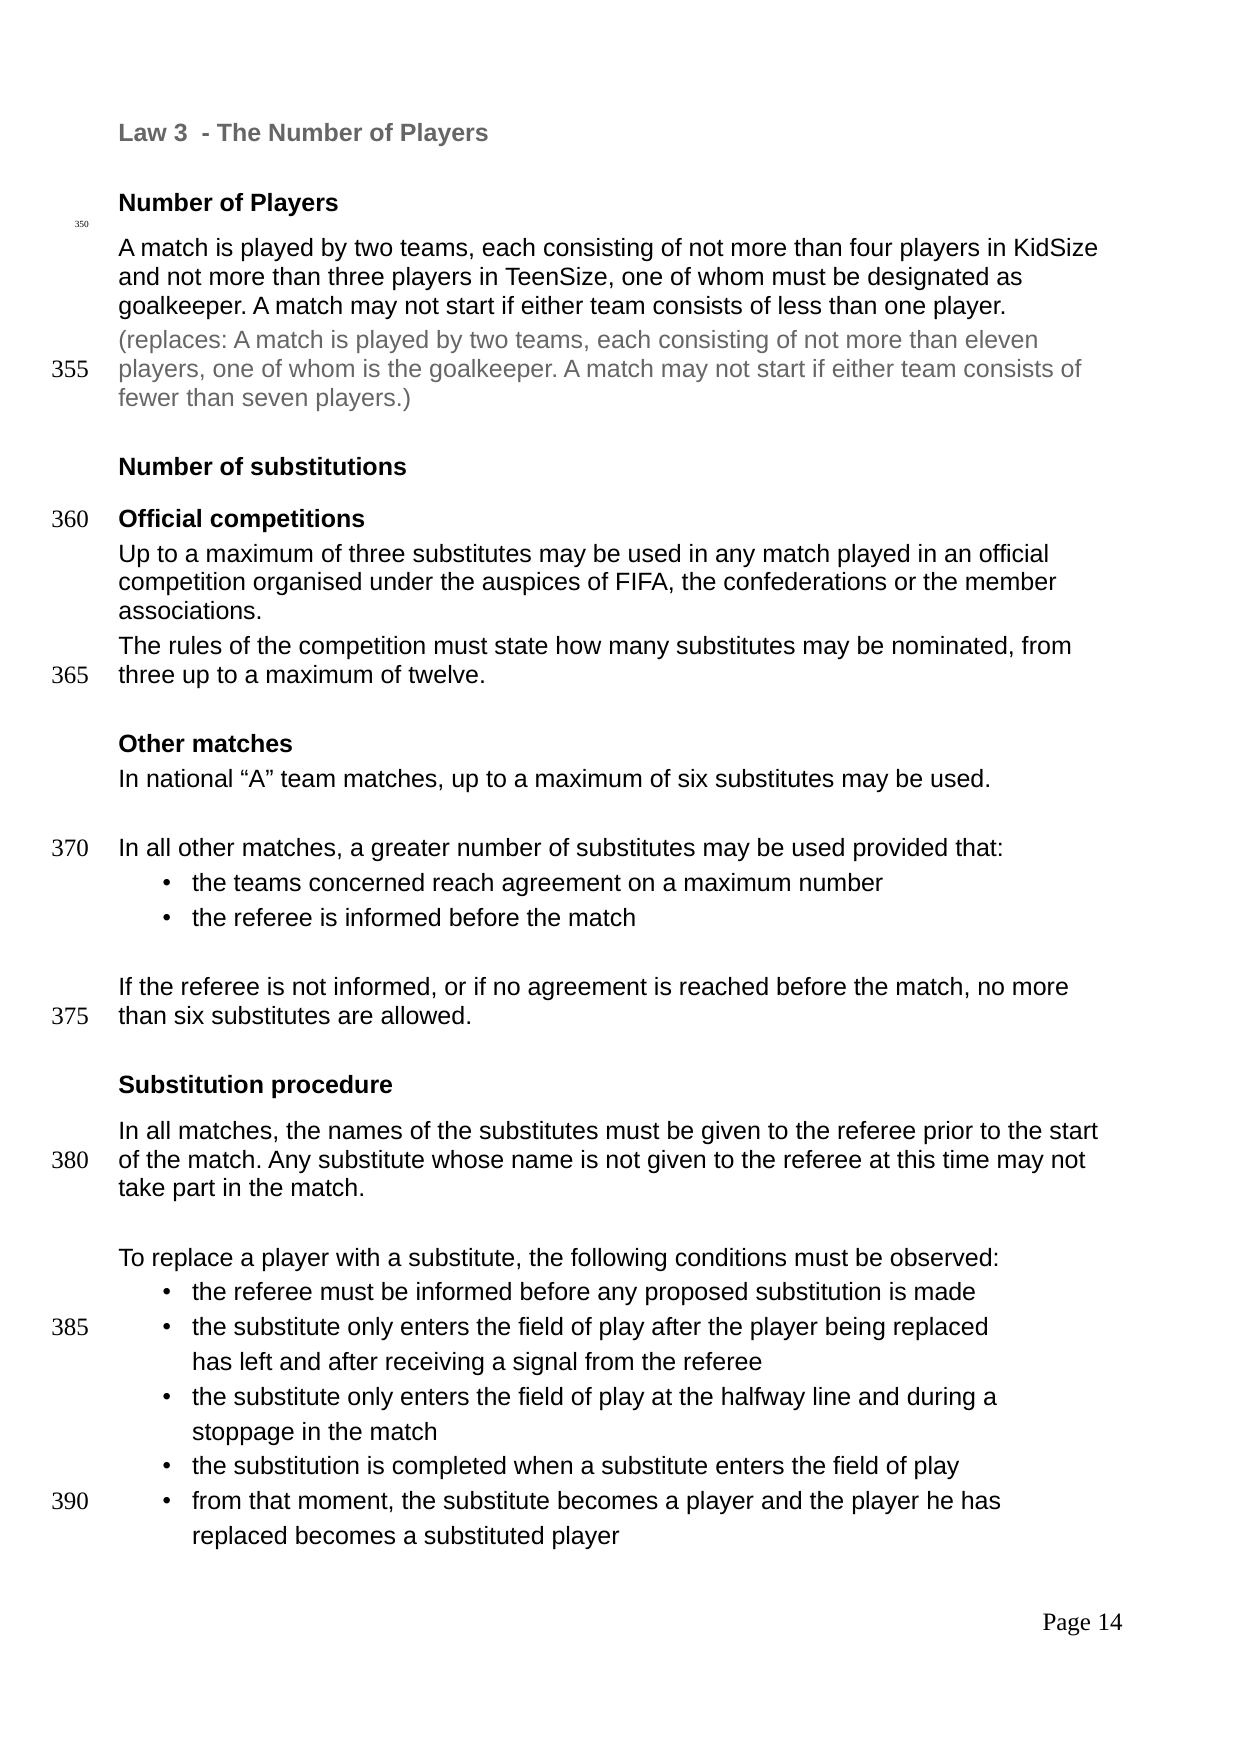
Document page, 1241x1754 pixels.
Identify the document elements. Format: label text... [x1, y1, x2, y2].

list has left and after receiving a signal from the referee [162, 1347, 1122, 1376]
text Official competitions [118, 504, 1122, 533]
list the substitution is completed when a substitute enters the field of play [162, 1451, 1122, 1480]
text Substitution procedure [118, 1070, 1122, 1099]
text In national “A” team matches, up to a maximum of six substitutes may be used. [118, 764, 1122, 792]
text In all other matches, a greater number of substitutes may be used provided that: [118, 833, 1122, 862]
text Number of substitutions [118, 452, 1122, 481]
list the referee is informed before the match [162, 902, 1122, 931]
list the teams concerned reach agreement on a maximum number [162, 868, 1122, 897]
text Law 3 - The Number of Players [118, 118, 1122, 147]
text The rules of the competition must state how many substitutes may be nominated, from three up to a maximum of twelve. [118, 631, 1122, 688]
text If the referee is not informed, or if no agreement is reached before the match, no more than six substitutes are allowed. [118, 972, 1122, 1029]
text To replace a player with a substitute, the following conditions must be observed: [118, 1243, 1122, 1271]
text Number of Players [118, 187, 1122, 216]
text In all matches, the names of the substitutes must be given to the referee prior to the start of the match. Any substitute whose name is not given to the referee at this time may not take part in the match. [118, 1105, 1122, 1202]
list from that moment, the substitute becomes a player and the player he has [162, 1486, 1122, 1515]
list stoppage in the match [162, 1416, 1122, 1445]
list the substitute only enters the field of play after the player being replaced [162, 1312, 1122, 1341]
text (replaces: A match is played by two teams, each consisting of not more than eleven players, one of whom is the goalkeeper. A match may not start if either team consists of fewer than seven players.) [118, 325, 1122, 412]
list replaced becomes a substituted player [162, 1521, 1122, 1549]
list the substitute only enters the field of play at the halfway line and during a [162, 1382, 1122, 1411]
text A match is played by two teams, each consisting of not more than four players in KidSize and not more than three players in TeenSize, one of whom must be designated as goalkeeper. A match may not start if either team consists of less than one player. [118, 222, 1122, 319]
list the referee must be informed before any proposed substitution is made [162, 1277, 1122, 1306]
text Up to a maximum of three substitutes may be used in any match played in an official competition organised under the auspices of FIFA, the confederations or the member associations. [118, 539, 1122, 625]
text Other matches [118, 729, 1122, 758]
